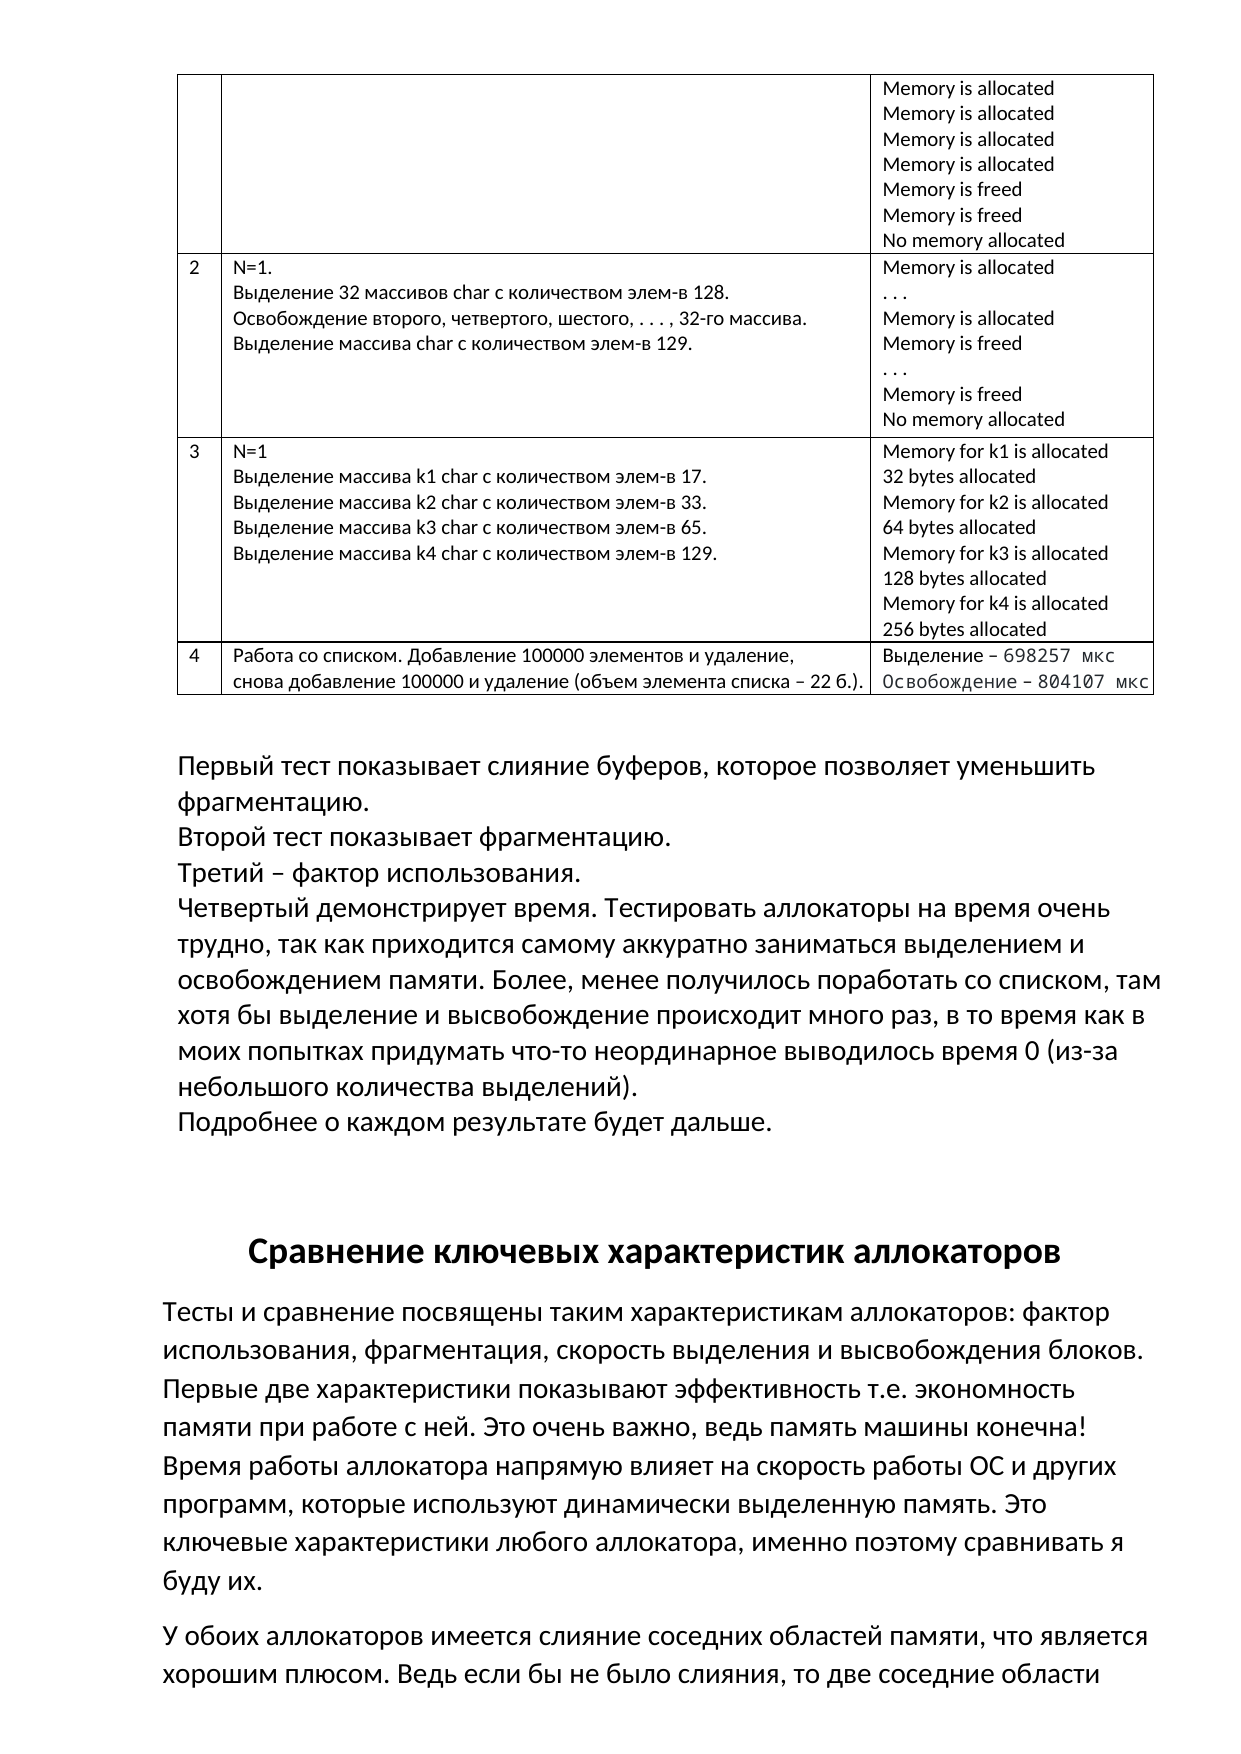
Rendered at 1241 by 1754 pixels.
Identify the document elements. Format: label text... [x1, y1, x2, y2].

table_header [222, 75, 870, 253]
text Третий – фактор использования. [177, 854, 1211, 889]
text Подробнее о каждом результате будет дальше. [177, 1103, 1211, 1139]
text Четвертый демонстрирует время. Тестировать аллокаторы на время очень трудно, так как приходится самому аккуратно заниматься выделением и освобождением памяти. Более, менее получилось поработать со списком, там хотя бы выделение и высвобождение происходит много раз, в то время как в моих попытках придумать что-то неординарное выводилось время 0 (из-за небольшого количества выделений). [177, 889, 1211, 1103]
table_cell N=1 Выделение массива k1 char с количеством элем-в 17. Выделение массива k2 char с количеством элем-в 33. Выделение массива k3 char с количеством элем-в 65. Выделение массива k4 char с количеством элем-в 129. [222, 438, 870, 641]
table_cell N=1. Выделение 32 массивов char с количеством элем-в 128. Освобождение второго, четвертого, шестого, . . . , 32-го массива. Выделение массива char с количеством элем-в 129. [222, 254, 870, 437]
text Сравнение ключевых характеристик аллокаторов [162, 1227, 1152, 1273]
table_cell Выделение – 698257 мкс Освобождение – 804107 мкс [871, 643, 1153, 694]
table_header Memory is allocated Memory is allocated Memory is allocated Memory is allocated Memory is freed Memory is freed No memory allocated [871, 75, 1153, 253]
table_header [178, 75, 221, 253]
text Первый тест показывает слияние буферов, которое позволяет уменьшить фрагментацию. [177, 747, 1211, 818]
table_cell Memory for k1 is allocated 32 bytes allocated Memory for k2 is allocated 64 bytes allocated Memory for k3 is allocated 128 bytes allocated Memory for k4 is allocated 256 bytes allocated [871, 438, 1153, 641]
text Тесты и сравнение посвящены таким характеристикам аллокаторов: фактор использования, фрагментация, скорость выделения и высвобождения блоков. Первые две характеристики показывают эффективность т.е. экономность памяти при работе с ней. Это очень важно, ведь память машины конечна! Время работы аллокатора напрямую влияет на скорость работы ОС и других программ, которые используют динамически выделенную память. Это ключевые характеристики любого аллокатора, именно поэтому сравнивать я буду их. [162, 1293, 1152, 1598]
text Второй тест показывает фрагментацию. [177, 818, 1211, 854]
table_cell 3 [178, 438, 221, 641]
table_cell 4 [178, 643, 221, 694]
table_cell Работа со списком. Добавление 100000 элементов и удаление, снова добавление 100000 и удаление (объем элемента списка – 22 б.). [222, 643, 870, 694]
table_cell Memory is allocated . . . Memory is allocated Memory is freed . . . Memory is freed No memory allocated [871, 254, 1153, 437]
table_cell 2 [178, 254, 221, 437]
text У обоих аллокаторов имеется слияние соседних областей памяти, что является хорошим плюсом. Ведь если бы не было слияния, то две соседние области [162, 1617, 1152, 1691]
